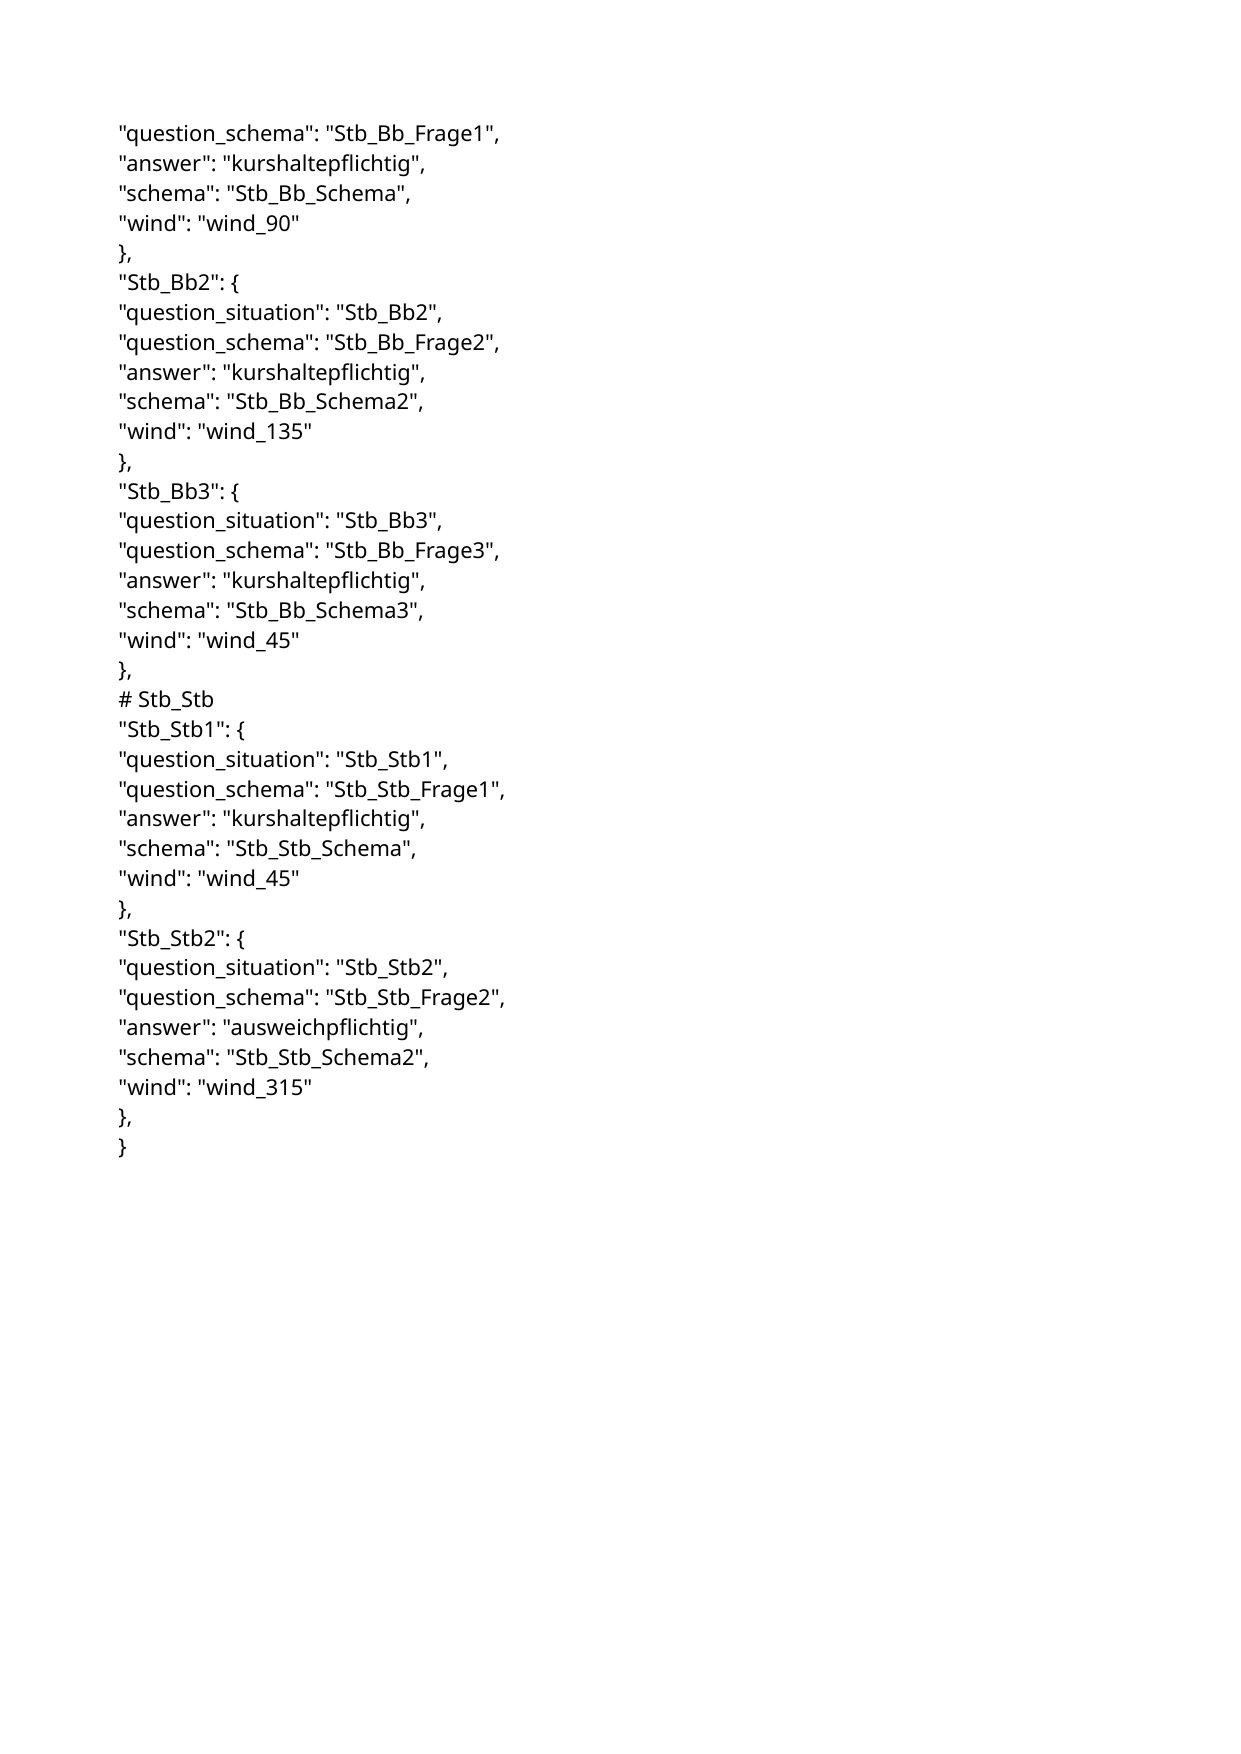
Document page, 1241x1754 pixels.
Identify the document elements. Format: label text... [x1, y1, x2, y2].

text "question_schema": "Stb_Stb_Frage2", [118, 982, 1122, 1012]
text "schema": "Stb_Bb_Schema3", [118, 595, 1122, 624]
text }, [118, 893, 1122, 922]
text "question_situation": "Stb_Bb2", [118, 297, 1122, 327]
text "wind": "wind_315" [118, 1071, 1122, 1101]
text "wind": "wind_90" [118, 207, 1122, 237]
text "answer": "kurshaltepflichtig", [118, 565, 1122, 595]
text "question_schema": "Stb_Bb_Frage2", [118, 327, 1122, 356]
text }, [118, 654, 1122, 684]
text "Stb_Bb2": { [118, 267, 1122, 297]
text "question_schema": "Stb_Bb_Frage1", [118, 118, 1122, 148]
text "Stb_Stb1": { [118, 714, 1122, 744]
text }, [118, 446, 1122, 476]
text "question_schema": "Stb_Bb_Frage3", [118, 535, 1122, 565]
text # Stb_Stb [118, 684, 1122, 714]
text "schema": "Stb_Stb_Schema2", [118, 1042, 1122, 1071]
text "answer": "kurshaltepflichtig", [118, 356, 1122, 386]
text "question_schema": "Stb_Stb_Frage1", [118, 773, 1122, 803]
text "answer": "ausweichpflichtig", [118, 1012, 1122, 1042]
text "question_situation": "Stb_Stb1", [118, 744, 1122, 773]
text "answer": "kurshaltepflichtig", [118, 148, 1122, 178]
text "question_situation": "Stb_Stb2", [118, 952, 1122, 982]
text "Stb_Bb3": { [118, 476, 1122, 505]
text "question_situation": "Stb_Bb3", [118, 505, 1122, 535]
text "wind": "wind_45" [118, 624, 1122, 654]
text "Stb_Stb2": { [118, 922, 1122, 952]
text "schema": "Stb_Stb_Schema", [118, 833, 1122, 863]
text "schema": "Stb_Bb_Schema2", [118, 386, 1122, 416]
text } [118, 1131, 1122, 1161]
text "answer": "kurshaltepflichtig", [118, 803, 1122, 833]
text "wind": "wind_45" [118, 863, 1122, 893]
text "schema": "Stb_Bb_Schema", [118, 178, 1122, 207]
text }, [118, 237, 1122, 267]
text }, [118, 1101, 1122, 1131]
text "wind": "wind_135" [118, 416, 1122, 446]
